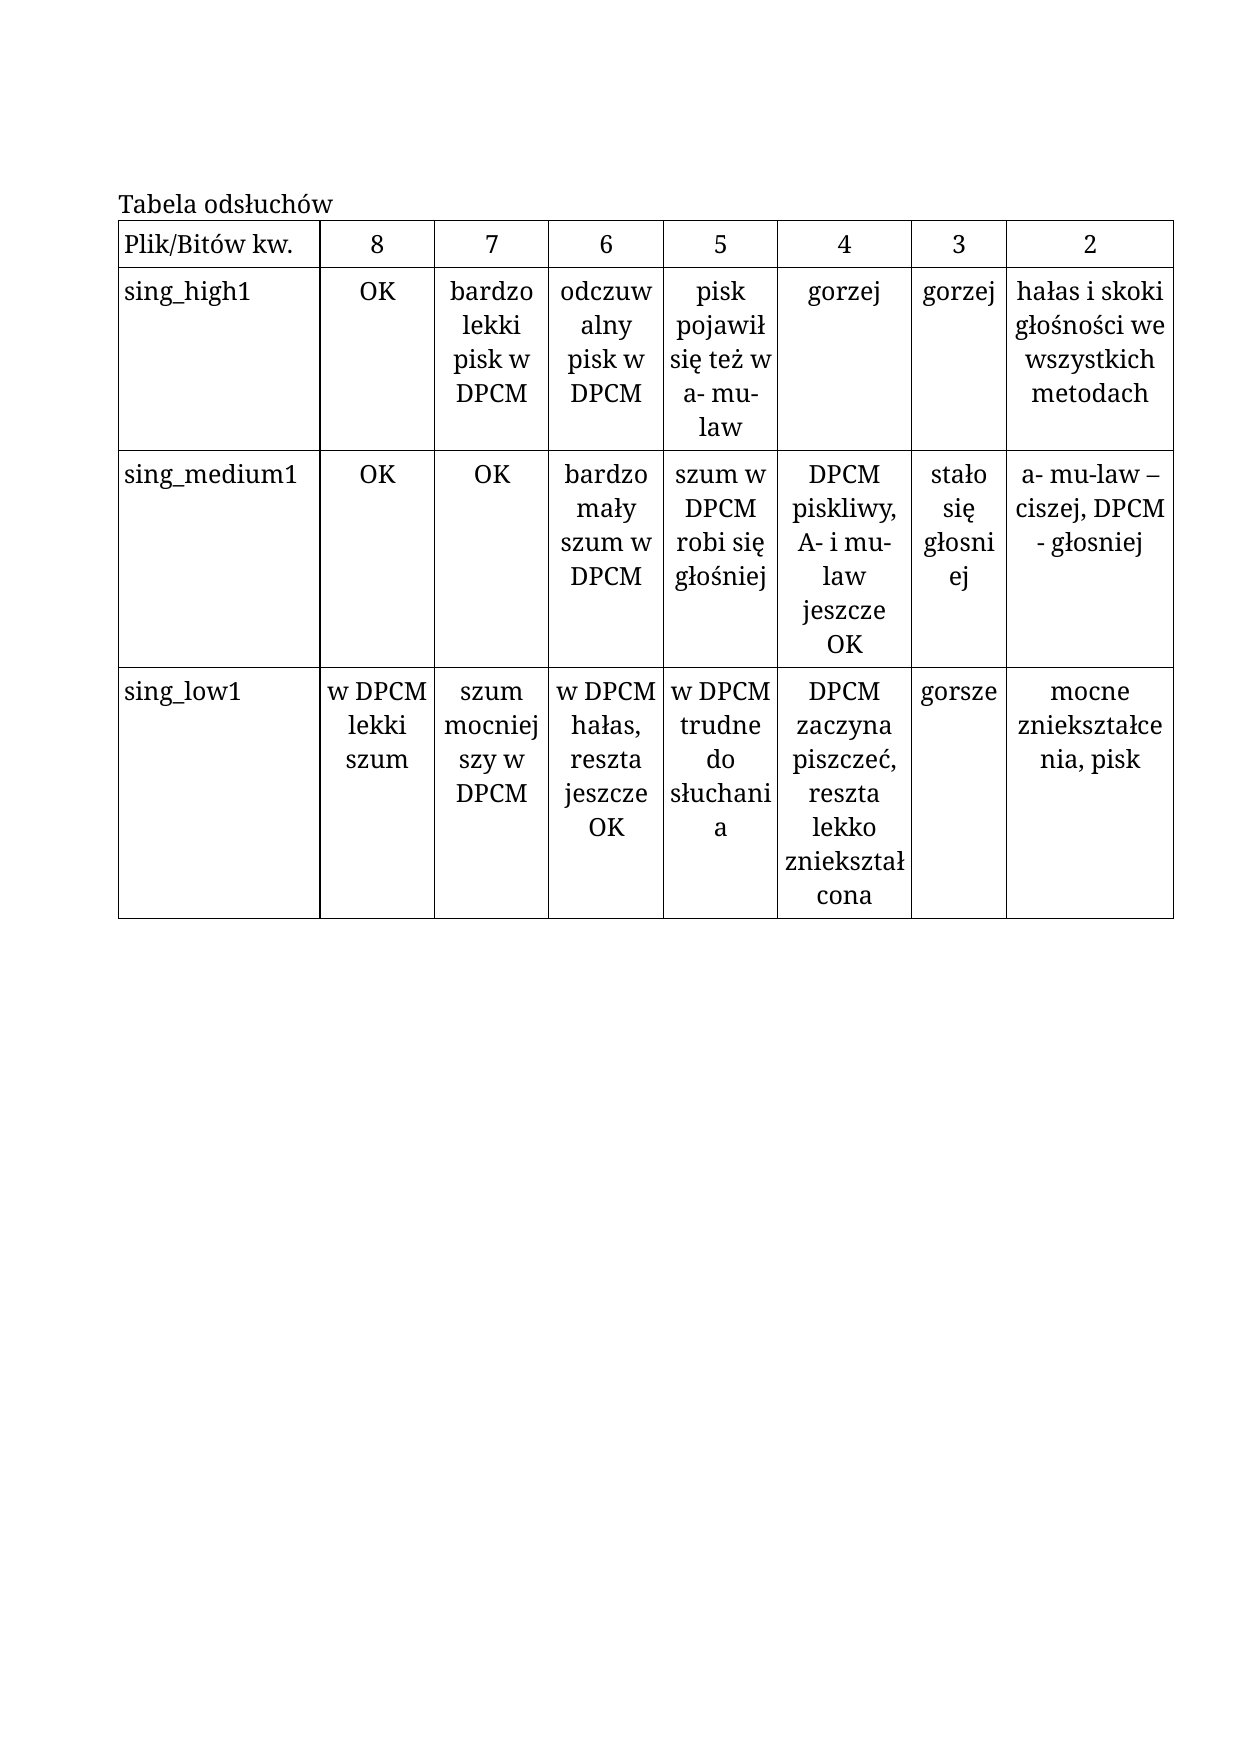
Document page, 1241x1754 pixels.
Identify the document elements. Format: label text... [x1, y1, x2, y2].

table_cell szum mocniejszy w DPCM [435, 668, 548, 917]
table_cell hałas i skoki głośności we wszystkich metodach [1007, 268, 1173, 450]
table_header 5 [664, 221, 777, 267]
table_header 4 [778, 221, 911, 267]
table_header 7 [435, 221, 548, 267]
table_cell mocne zniekształcenia, pisk [1007, 668, 1173, 917]
table_header 2 [1007, 221, 1173, 267]
table_cell w DPCM hałas, reszta jeszcze OK [549, 668, 663, 917]
table_cell pisk pojawił się też w a- mu-law [664, 268, 777, 450]
table_header 8 [321, 221, 434, 267]
table_cell gorzej [778, 268, 911, 450]
table_cell w DPCM lekki szum [321, 668, 434, 917]
table_cell gorsze [912, 668, 1006, 917]
table_cell odczuwalny pisk w DPCM [549, 268, 663, 450]
table_header Plik/Bitów kw. [119, 221, 319, 267]
table_cell OK [321, 451, 434, 667]
table_cell bardzo mały szum w DPCM [549, 451, 663, 667]
table_header 6 [549, 221, 663, 267]
table_cell sing_high1 [119, 268, 319, 450]
table_cell DPCM piskliwy, A- i mu-law jeszcze OK [778, 451, 911, 667]
table_cell DPCM zaczyna piszczeć, reszta lekko zniekształcona [778, 668, 911, 917]
table_cell stało się głosniej [912, 451, 1006, 667]
table_cell w DPCM trudne do słuchania [664, 668, 777, 917]
table_cell gorzej [912, 268, 1006, 450]
table_cell sing_low1 [119, 668, 319, 917]
table_cell sing_medium1 [119, 451, 319, 667]
table_cell bardzo lekki pisk w DPCM [435, 268, 548, 450]
table_cell szum w DPCM robi się głośniej [664, 451, 777, 667]
table_cell a- mu-law – ciszej, DPCM - głosniej [1007, 451, 1173, 667]
table_cell OK [321, 268, 434, 450]
table_header 3 [912, 221, 1006, 267]
text Tabela odsłuchów [118, 186, 1122, 220]
table_cell OK [435, 451, 548, 667]
